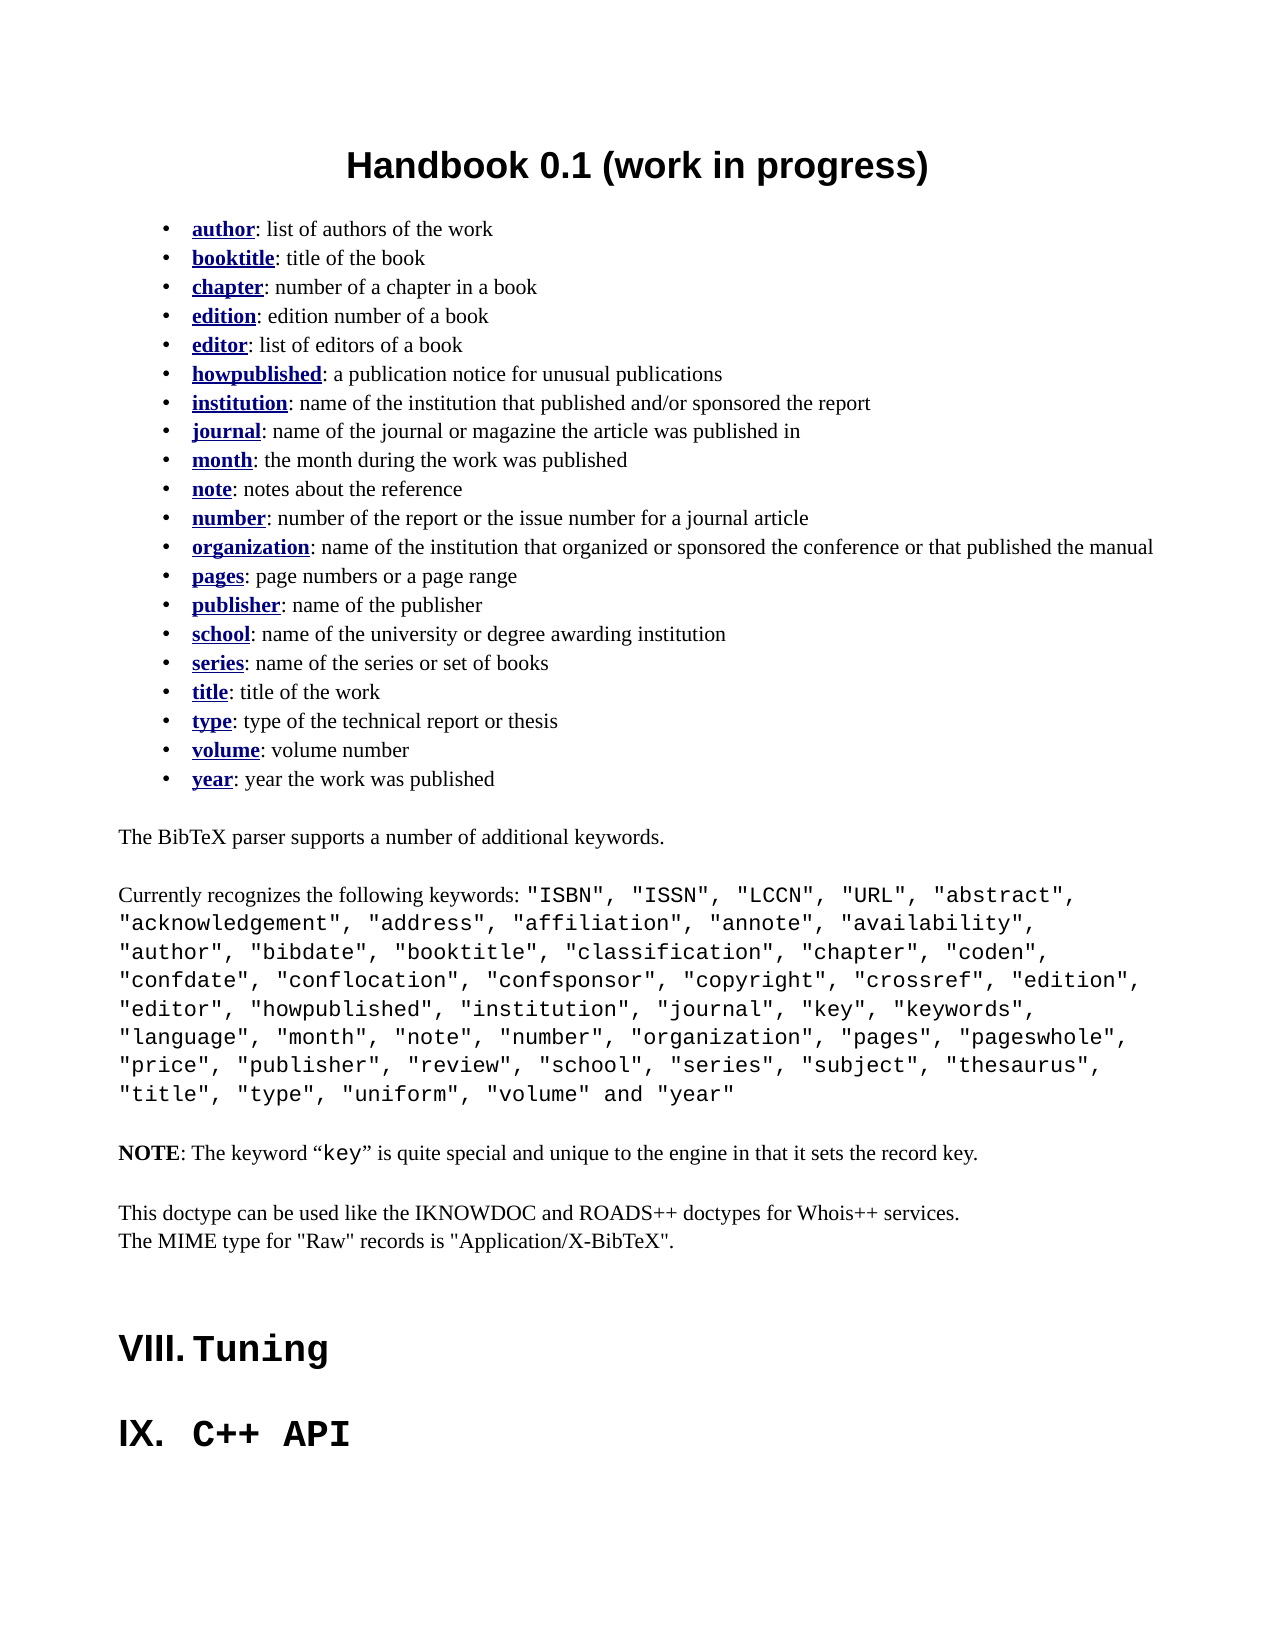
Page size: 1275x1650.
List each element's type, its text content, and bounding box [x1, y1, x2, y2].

list organization: name of the institution that organized or sponsored the conference or that published the manual [162, 534, 1157, 559]
list volume: volume number [162, 737, 1157, 762]
list year: year the work was published [162, 766, 1157, 791]
text Currently recognizes the following keywords: "ISBN", "ISSN", "LCCN", "URL", "abstract", "acknowledgement", "address", "affiliation", "annote", "availability", "author", "bibdate", "booktitle", "classification", "chapter", "coden", "confdate", "conflocation", "confsponsor", "copyright", "crossref", "edition", "editor", "howpublished", "institution", "journal", "key", "keywords", "language", "month", "note", "number", "organization", "pages", "pageswhole", "price", "publisher", "review", "school", "series", "subject", "thesaurus", "title", "type", "uniform", "volume" and "year" [118, 882, 1157, 1108]
text NOTE: The keyword “key” is quite special and unique to the engine in that it sets the record key. [118, 1140, 1157, 1167]
list publisher: name of the publisher [162, 592, 1157, 617]
list pages: page numbers or a page range [162, 563, 1157, 588]
list journal: name of the journal or magazine the article was published in [162, 418, 1157, 444]
list school: name of the university or degree awarding institution [162, 621, 1157, 646]
list month: the month during the work was published [162, 447, 1157, 473]
subtitle Tuning [118, 1326, 1157, 1373]
list institution: name of the institution that published and/or sponsored the report [162, 389, 1157, 415]
list series: name of the series or set of books [162, 650, 1157, 675]
list howpublished: a publication notice for unusual publications [162, 361, 1157, 386]
list number: number of the report or the issue number for a journal article [162, 505, 1157, 531]
text This doctype can be used like the IKNOWDOC and ROADS++ doctypes for Whois++ services. [118, 1199, 1157, 1225]
list title: title of the work [162, 679, 1157, 704]
subtitle C++ API [118, 1410, 1157, 1457]
text The BibTeX parser supports a number of additional keywords. [118, 824, 1157, 849]
list note: notes about the reference [162, 476, 1157, 502]
list author: list of authors of the work [162, 216, 1157, 241]
list type: type of the technical report or thesis [162, 708, 1157, 733]
list edition: edition number of a book [162, 303, 1157, 328]
list chapter: number of a chapter in a book [162, 274, 1157, 299]
list editor: list of editors of a book [162, 332, 1157, 357]
text The MIME type for "Raw" records is "Application/X-BibTeX". [118, 1228, 1157, 1254]
list booktitle: title of the book [162, 245, 1157, 270]
